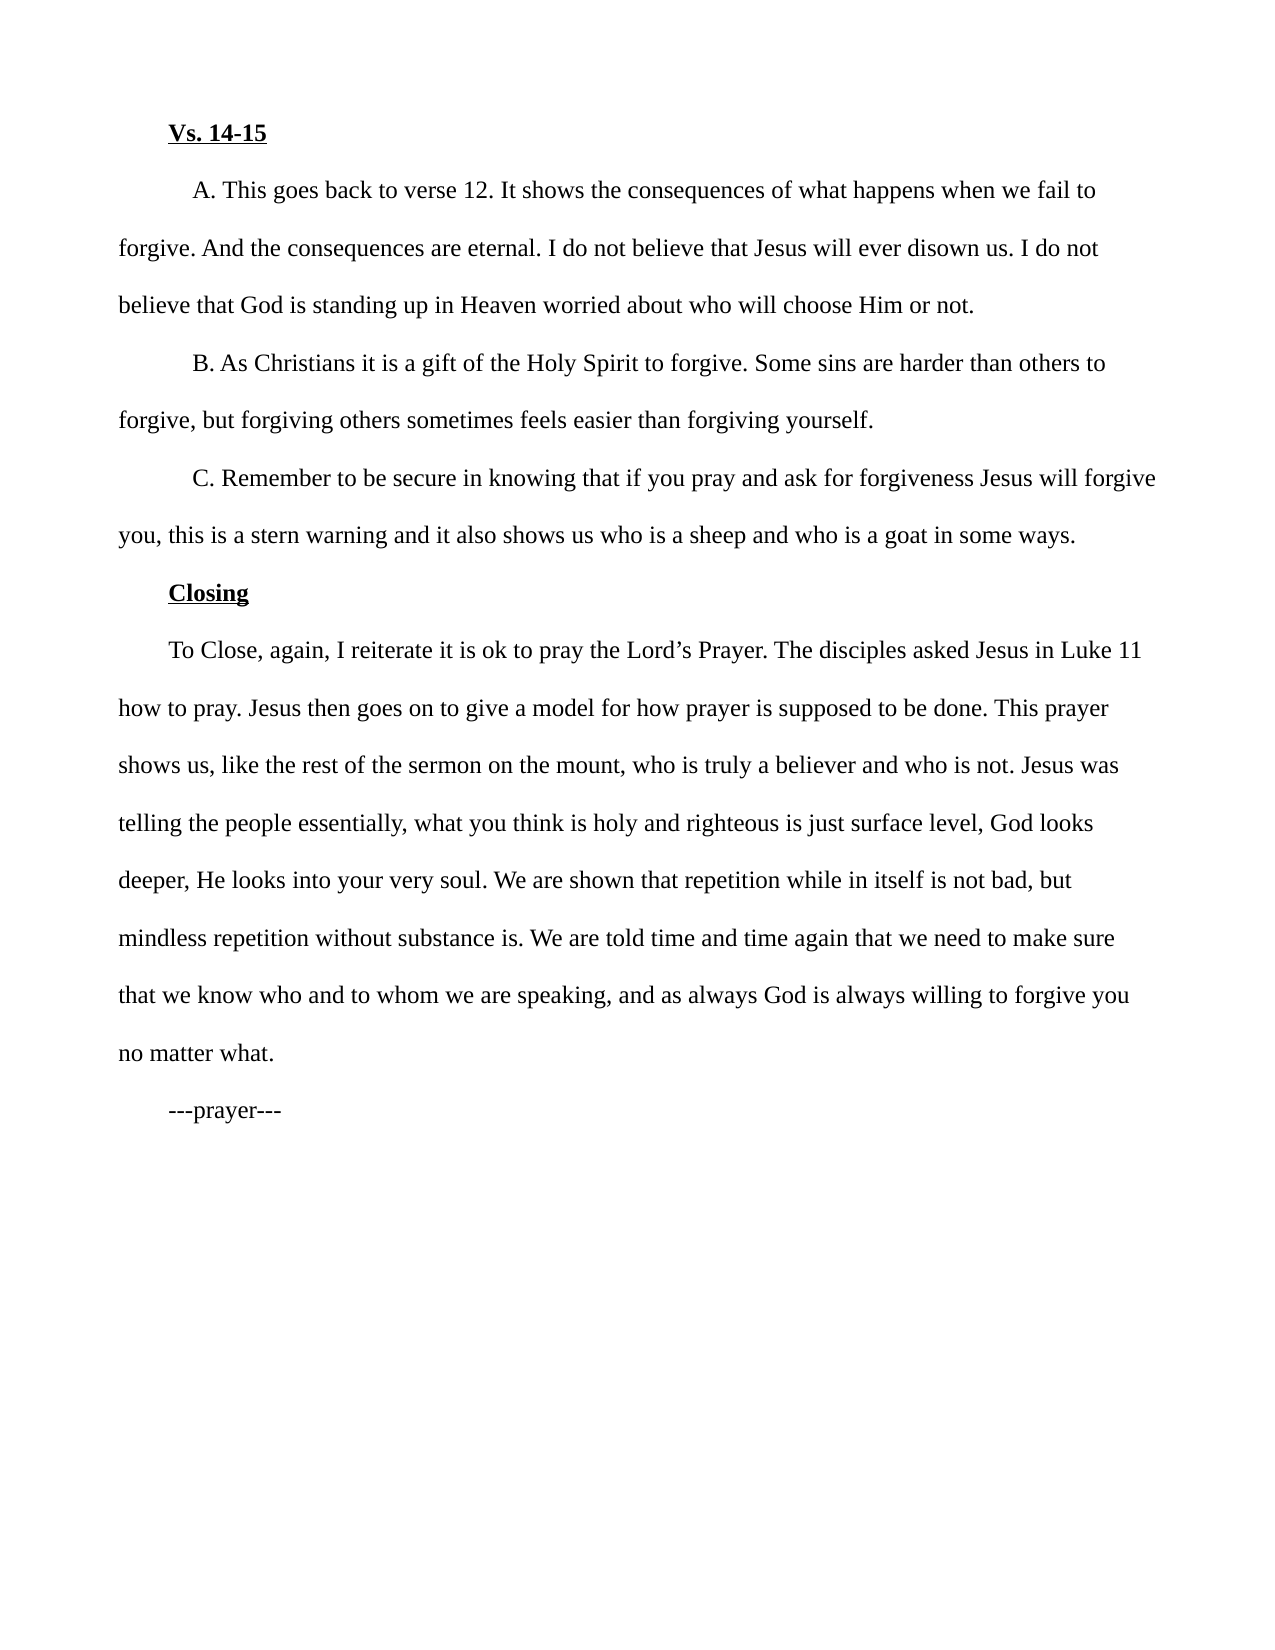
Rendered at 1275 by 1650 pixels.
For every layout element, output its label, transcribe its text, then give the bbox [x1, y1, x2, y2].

text Closing [118, 578, 1157, 607]
text Vs. 14-15 [118, 118, 1157, 147]
text C. Remember to be secure in knowing that if you pray and ask for forgiveness Jesus will forgive you, this is a stern warning and it also shows us who is a sheep and who is a goat in some ways. [118, 463, 1157, 549]
text To Close, again, I reiterate it is ok to pray the Lord’s Prayer. The disciples asked Jesus in Luke 11 how to pray. Jesus then goes on to give a model for how prayer is supposed to be done. This prayer shows us, like the rest of the sermon on the mount, who is truly a believer and who is not. Jesus was telling the people essentially, what you think is holy and righteous is just surface level, God looks deeper, He looks into your very soul. We are shown that repetition while in itself is not bad, but mindless repetition without substance is. We are told time and time again that we need to make sure that we know who and to whom we are speaking, and as always God is always willing to forgive you no matter what. [118, 636, 1157, 1067]
text ---prayer--- [118, 1096, 1157, 1124]
text A. This goes back to verse 12. It shows the consequences of what happens when we fail to forgive. And the consequences are eternal. I do not believe that Jesus will ever disown us. I do not believe that God is standing up in Heaven worried about who will choose Him or not. [118, 176, 1157, 319]
text B. As Christians it is a gift of the Holy Spirit to forgive. Some sins are harder than others to forgive, but forgiving others sometimes feels easier than forgiving yourself. [118, 348, 1157, 434]
